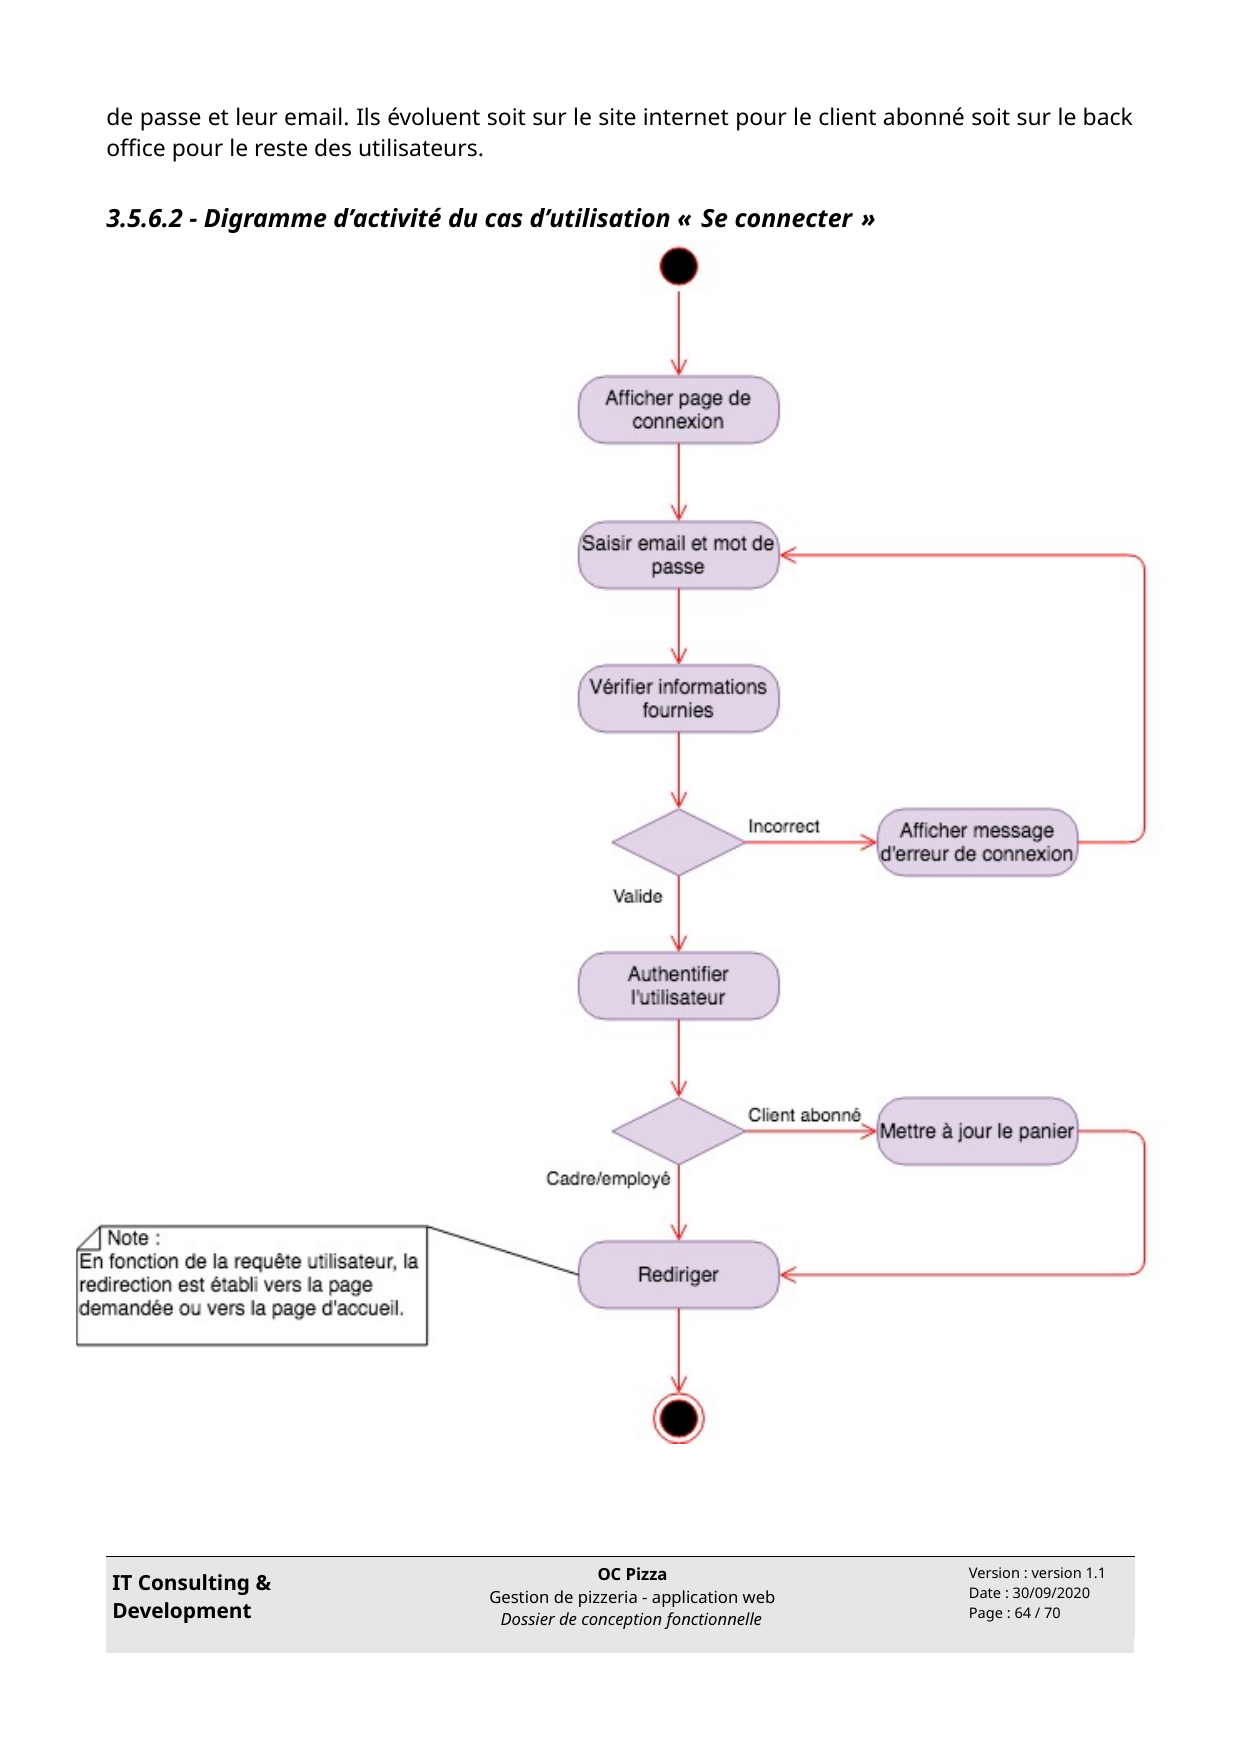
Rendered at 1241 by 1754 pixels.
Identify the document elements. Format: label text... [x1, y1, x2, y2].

subtitle Digramme d’activité du cas d’utilisation « Se connecter » [106, 200, 1134, 234]
text de passe et leur email. Ils évoluent soit sur le site internet pour le client abonné soit sur le back office pour le reste des utilisateurs. [106, 100, 1134, 163]
picture [76, 240, 1164, 1444]
